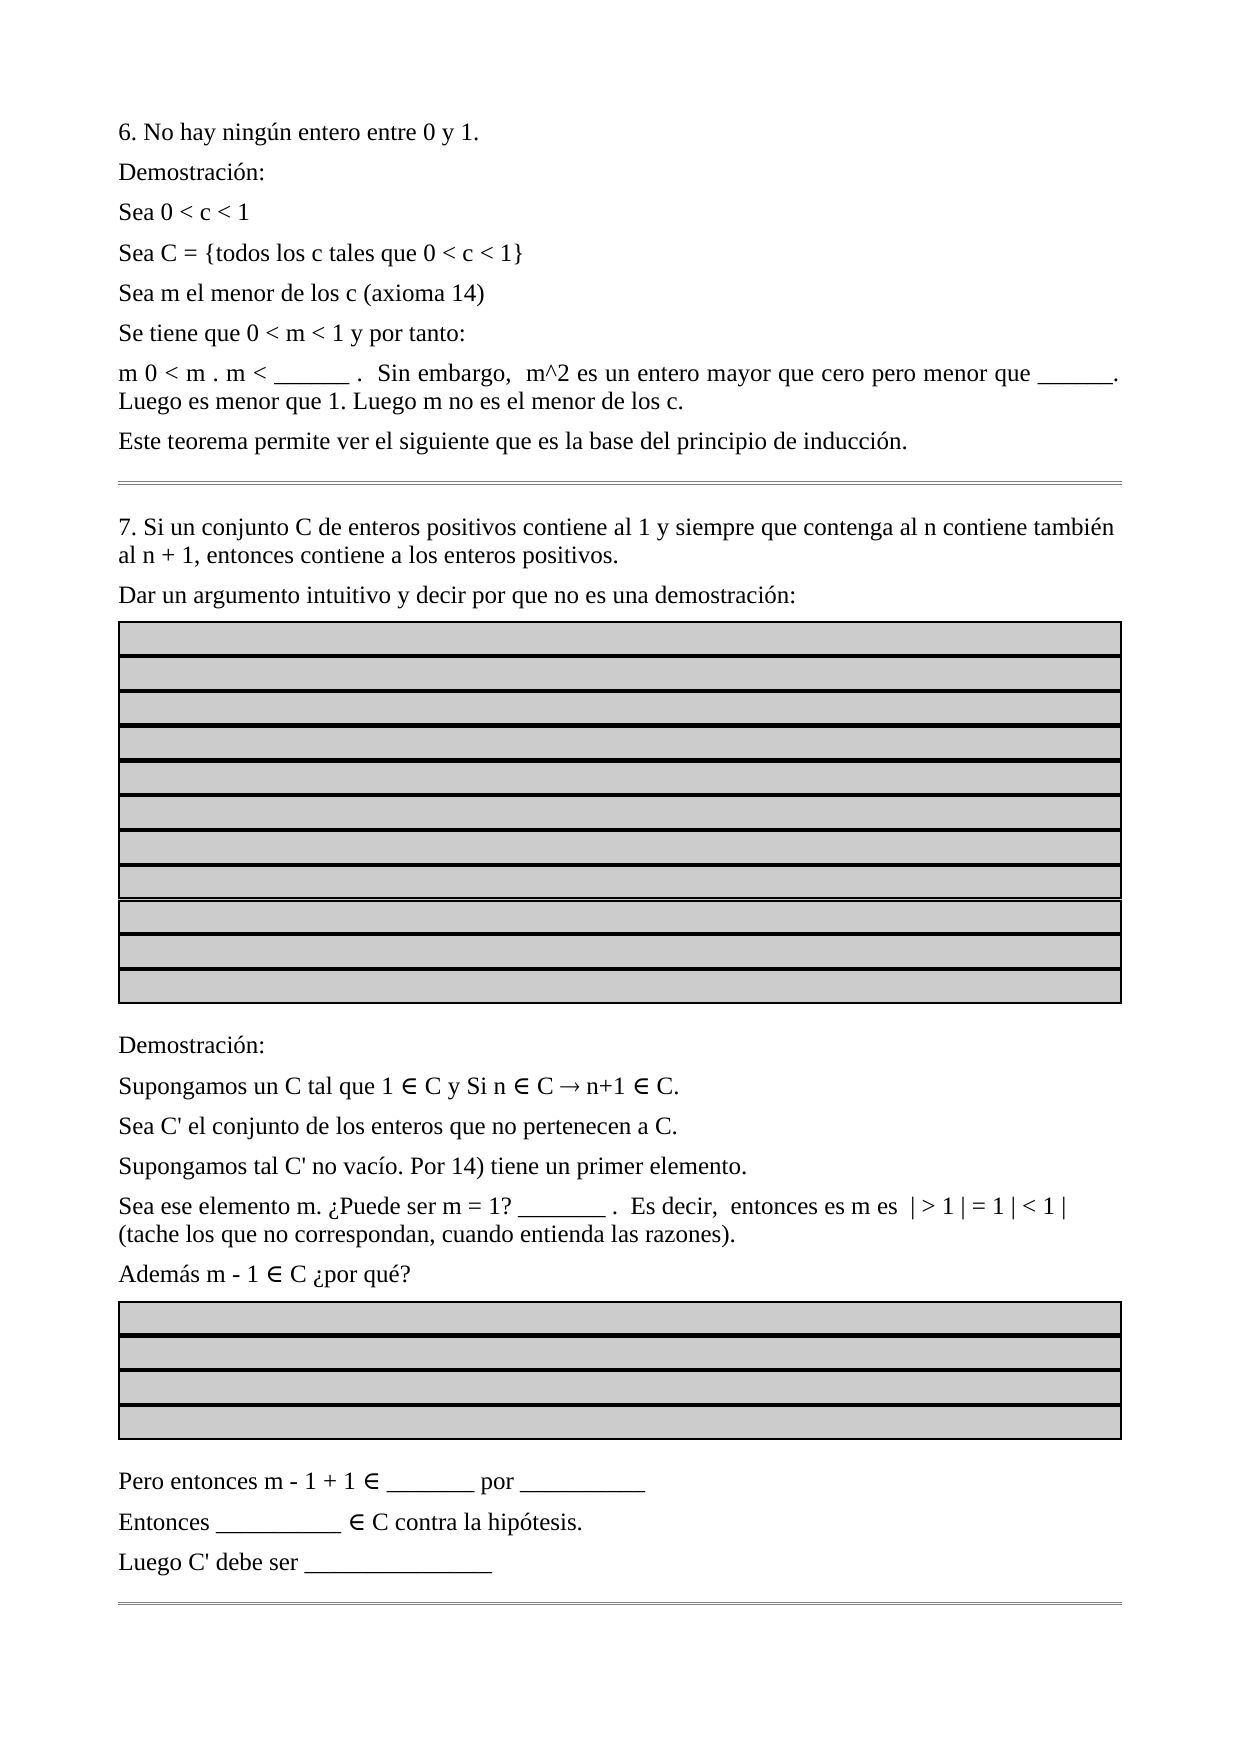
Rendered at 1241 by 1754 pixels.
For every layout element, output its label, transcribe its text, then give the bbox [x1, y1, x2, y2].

text Sea 0 < c < 1 [118, 198, 1122, 226]
text Además m - 1 ∈ C ¿por qué? [118, 1260, 1122, 1288]
text Pero entonces m - 1 + 1 ∈ _______ por __________ [118, 1440, 1122, 1495]
text 7. Si un conjunto C de enteros positivos contiene al 1 y siempre que contenga al n contiene también al n + 1, entonces contiene a los enteros positivos. [118, 513, 1122, 568]
text 6. No hay ningún entero entre 0 y 1. [118, 118, 1122, 146]
text Luego C' debe ser _______________ [118, 1548, 1122, 1576]
text Este teorema permite ver el siguiente que es la base del principio de inducción. [118, 427, 1122, 455]
text m 0 < m . m < ______ . Sin embargo, m^2 es un entero mayor que cero pero menor que ______. Luego es menor que 1. Luego m no es el menor de los c. [118, 359, 1122, 415]
text Se tiene que 0 < m < 1 y por tanto: [118, 319, 1122, 347]
text Sea ese elemento m. ¿Puede ser m = 1? _______ . Es decir, entonces es m es | > 1 | = 1 | < 1 | (tache los que no correspondan, cuando entienda las razones). [118, 1192, 1122, 1248]
text Demostración: [118, 158, 1122, 186]
text Demostración: [118, 1004, 1122, 1059]
text Dar un argumento intuitivo y decir por que no es una demostración: [118, 581, 1122, 609]
text Entonces __________ ∈ C contra la hipótesis. [118, 1508, 1122, 1535]
text Sea m el menor de los c (axioma 14) [118, 279, 1122, 307]
text Sea C = {todos los c tales que 0 < c < 1} [118, 239, 1122, 266]
text Supongamos un C tal que 1 ∈ C y Si n ∈ C  n+1 ∈ C. [118, 1072, 1122, 1099]
text Supongamos tal C' no vacío. Por 14) tiene un primer elemento. [118, 1152, 1122, 1180]
text Sea C' el conjunto de los enteros que no pertenecen a C. [118, 1112, 1122, 1140]
